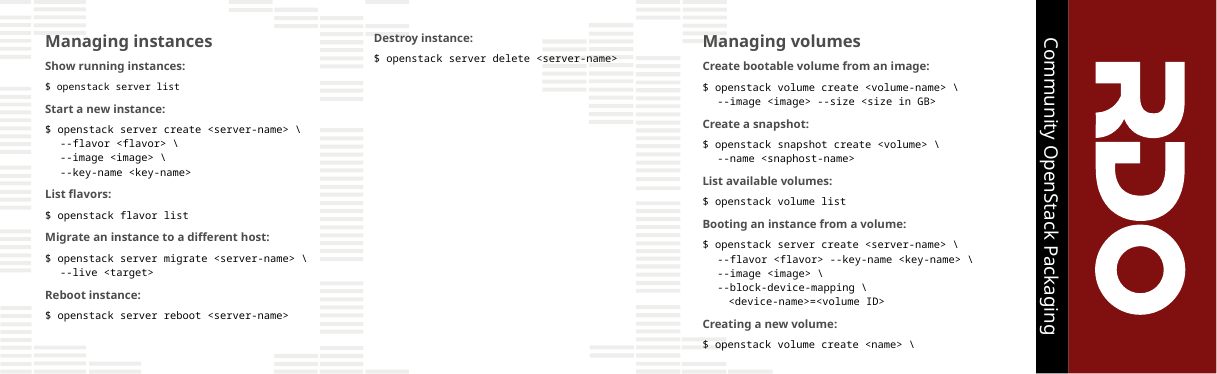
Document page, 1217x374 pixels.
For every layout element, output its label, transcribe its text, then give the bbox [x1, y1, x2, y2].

subtitle List flavors: [45, 186, 336, 202]
text $ openstack snapshot create <volume> \ [702, 137, 993, 152]
text $ openstack server list [45, 80, 336, 93]
subtitle Show running instances: [45, 58, 336, 74]
subtitle Destroy instance: [374, 30, 664, 46]
text $ openstack server reboot <server-name> [45, 308, 336, 323]
text --image <image> --size <size in GB> [702, 94, 993, 108]
subtitle Managing instances [45, 30, 336, 53]
text --flavor <flavor> --key-name <key-name> \ [702, 252, 993, 266]
text <device-name>=<volume ID> [702, 294, 993, 309]
text --flavor <flavor> \ [45, 137, 336, 151]
subtitle Reboot instance: [45, 287, 336, 302]
text $ openstack server create <server-name> \ [702, 238, 993, 252]
text --block-device-mapping \ [702, 280, 993, 294]
text --image <image> \ [45, 151, 336, 165]
subtitle Managing volumes [702, 30, 993, 53]
text $ openstack server delete <server-name> [374, 51, 664, 66]
subtitle Migrate an instance to a different host: [45, 229, 336, 245]
text $ openstack volume list [702, 195, 993, 209]
subtitle Create bootable volume from an image: [702, 58, 993, 74]
subtitle Booting an instance from a volume: [702, 216, 993, 232]
subtitle Create a snapshot: [702, 116, 993, 131]
text --name <snaphost-name> [702, 152, 993, 166]
subtitle Creating a new volume: [702, 316, 993, 332]
text $ openstack volume create <name> \ [702, 338, 993, 352]
text --live <target> [45, 265, 336, 279]
text $ openstack server create <server-name> \ [45, 122, 336, 137]
subtitle Start a new instance: [45, 101, 336, 116]
text $ openstack server migrate <server-name> \ [45, 251, 336, 265]
text $ openstack volume create <volume-name> \ [702, 80, 993, 94]
text $ openstack flavor list [45, 208, 336, 222]
text --image <image> \ [702, 266, 993, 280]
subtitle List available volumes: [702, 173, 993, 189]
text --key-name <key-name> [45, 165, 336, 179]
